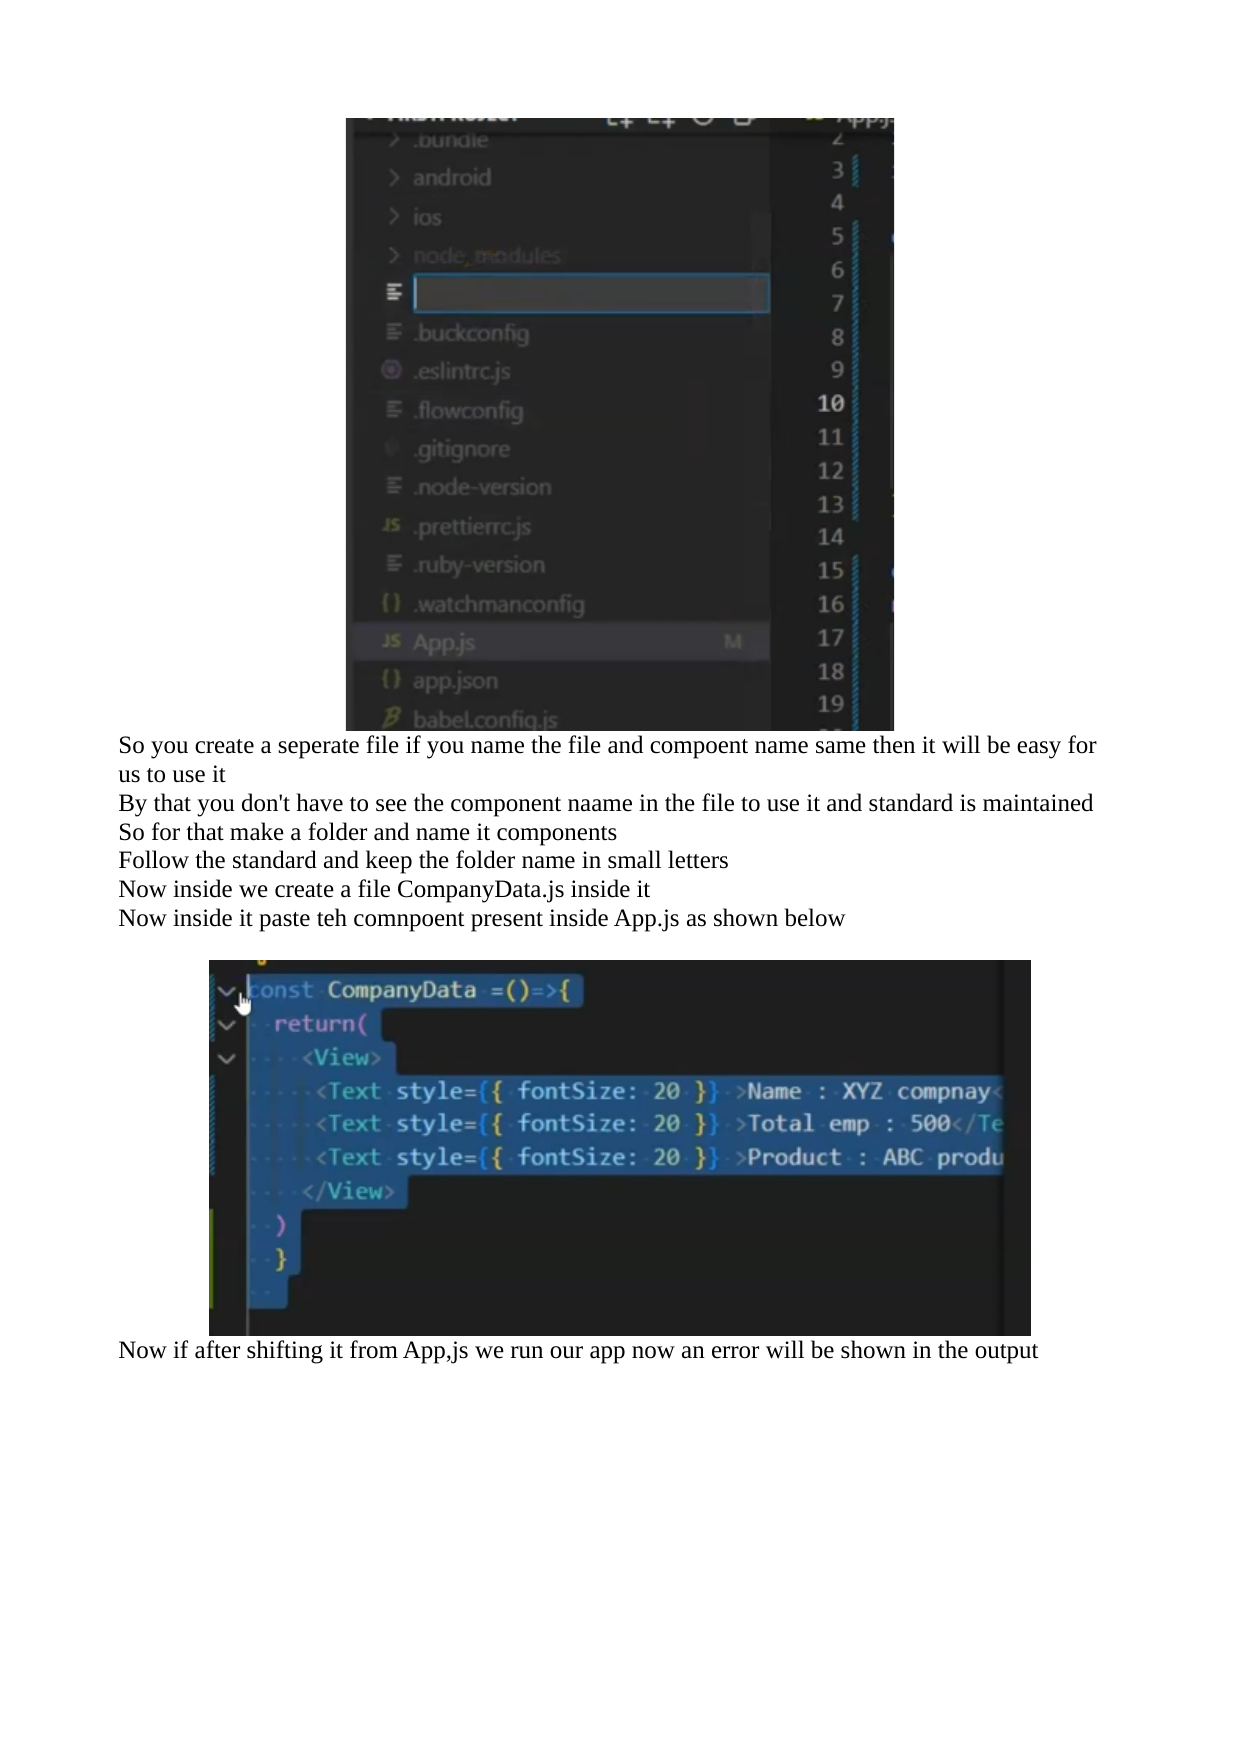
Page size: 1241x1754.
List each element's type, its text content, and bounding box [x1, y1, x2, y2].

text Follow the standard and keep the folder name in small letters [118, 846, 1122, 874]
text So you create a seperate file if you name the file and compoent name same then it will be easy for us to use it [118, 718, 1122, 788]
text So for that make a folder and name it components [118, 817, 1122, 846]
picture [345, 118, 895, 731]
text Now inside it paste teh comnpoent present inside App.js as shown below [118, 903, 1122, 932]
text Now if after shifting it from App,js we run our app now an error will be shown in the output [118, 961, 1122, 1364]
text Now inside we create a file CompanyData.js inside it [118, 874, 1122, 903]
text By that you don't have to see the component naame in the file to use it and standard is maintained [118, 788, 1122, 817]
picture [209, 960, 1031, 1336]
